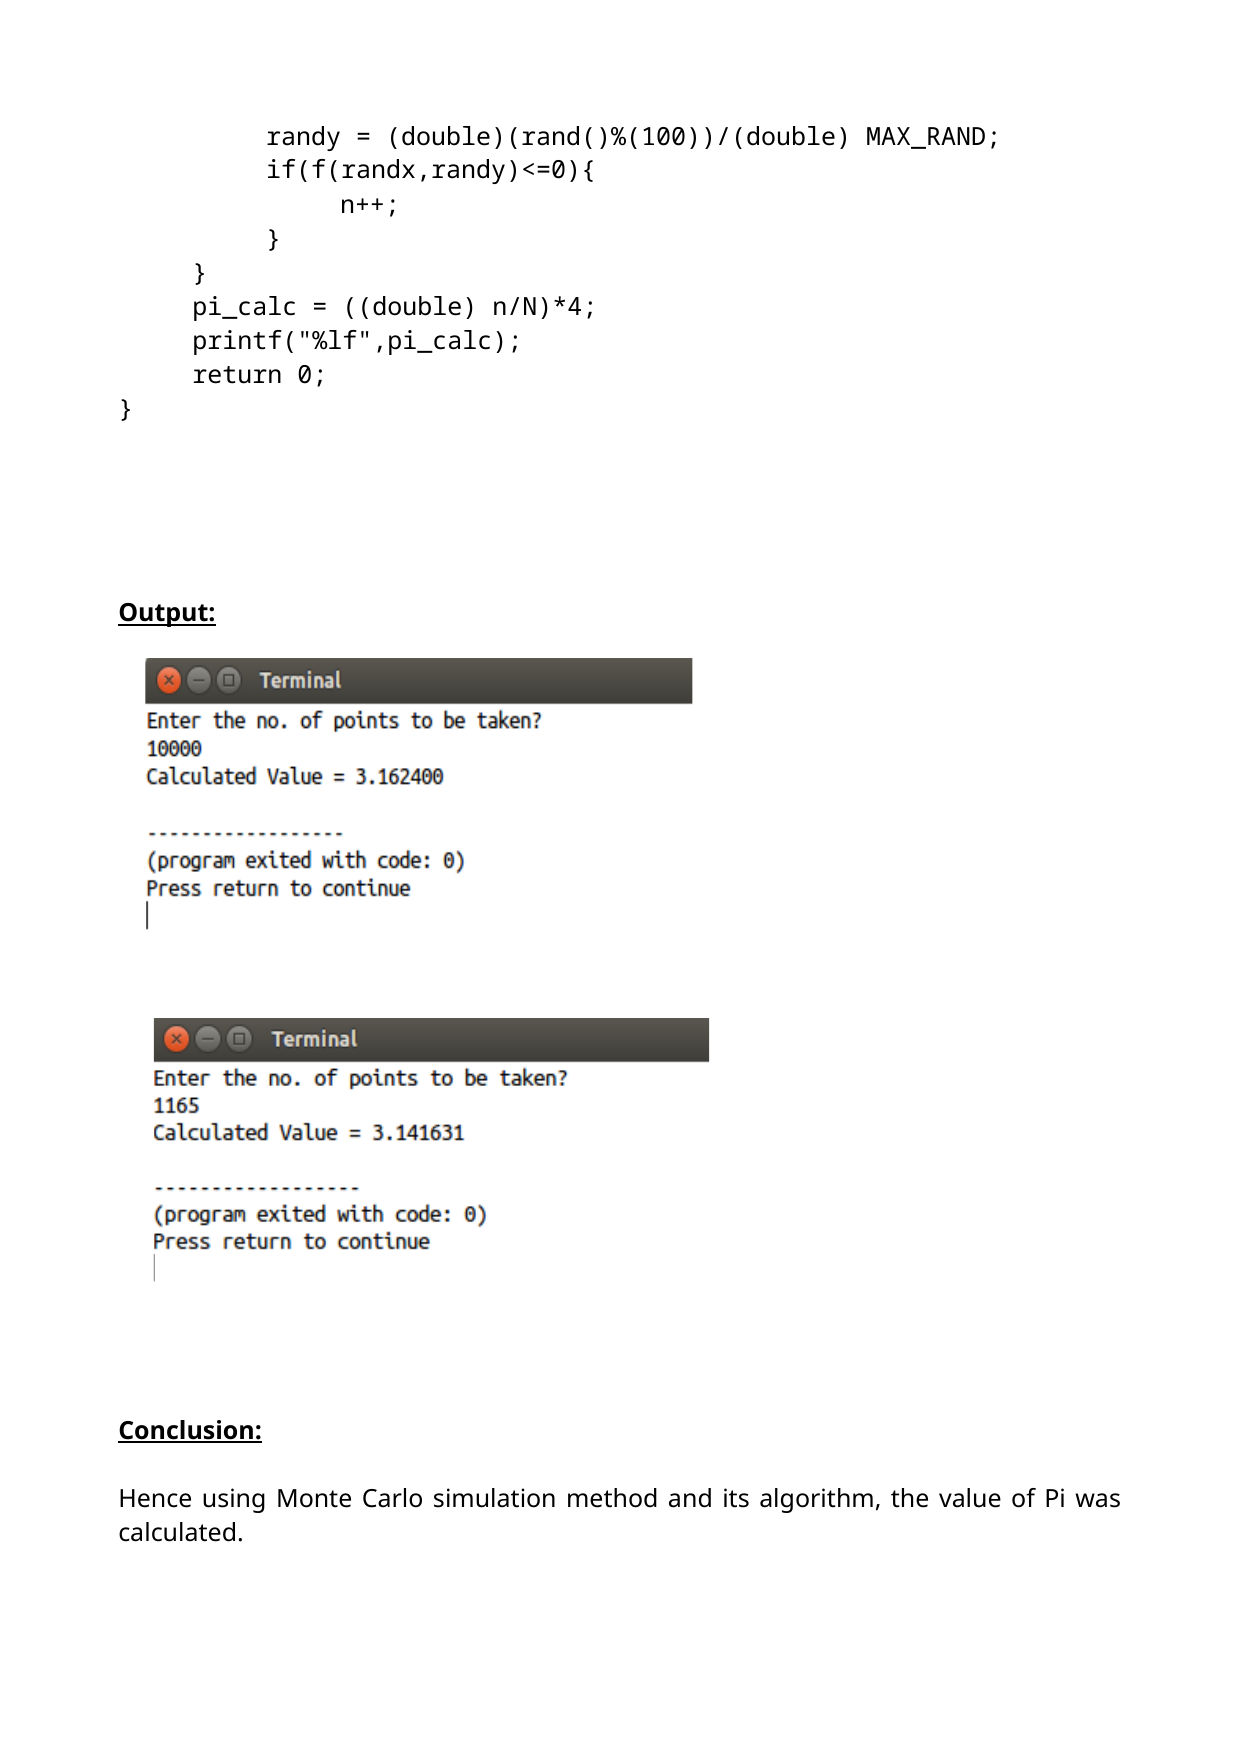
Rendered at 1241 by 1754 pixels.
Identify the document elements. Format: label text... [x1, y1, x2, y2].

text } [118, 254, 1122, 288]
picture [145, 658, 693, 961]
text printf("%lf",pi_calc); [118, 322, 1122, 357]
text n++; [118, 186, 1122, 220]
text randy = (double)(rand()%(100))/(double) MAX_RAND; [118, 118, 1122, 152]
text Conclusion: [118, 1412, 1122, 1447]
text return 0; [118, 357, 1122, 391]
picture [153, 1018, 710, 1302]
text Hence using Monte Carlo simulation method and its algorithm, the value of Pi was calculated. [118, 1481, 1122, 1549]
text Output: [118, 595, 1122, 629]
text } [118, 220, 1122, 254]
text } [118, 391, 1122, 425]
text pi_calc = ((double) n/N)*4; [118, 288, 1122, 322]
text if(f(randx,randy)<=0){ [118, 152, 1122, 186]
